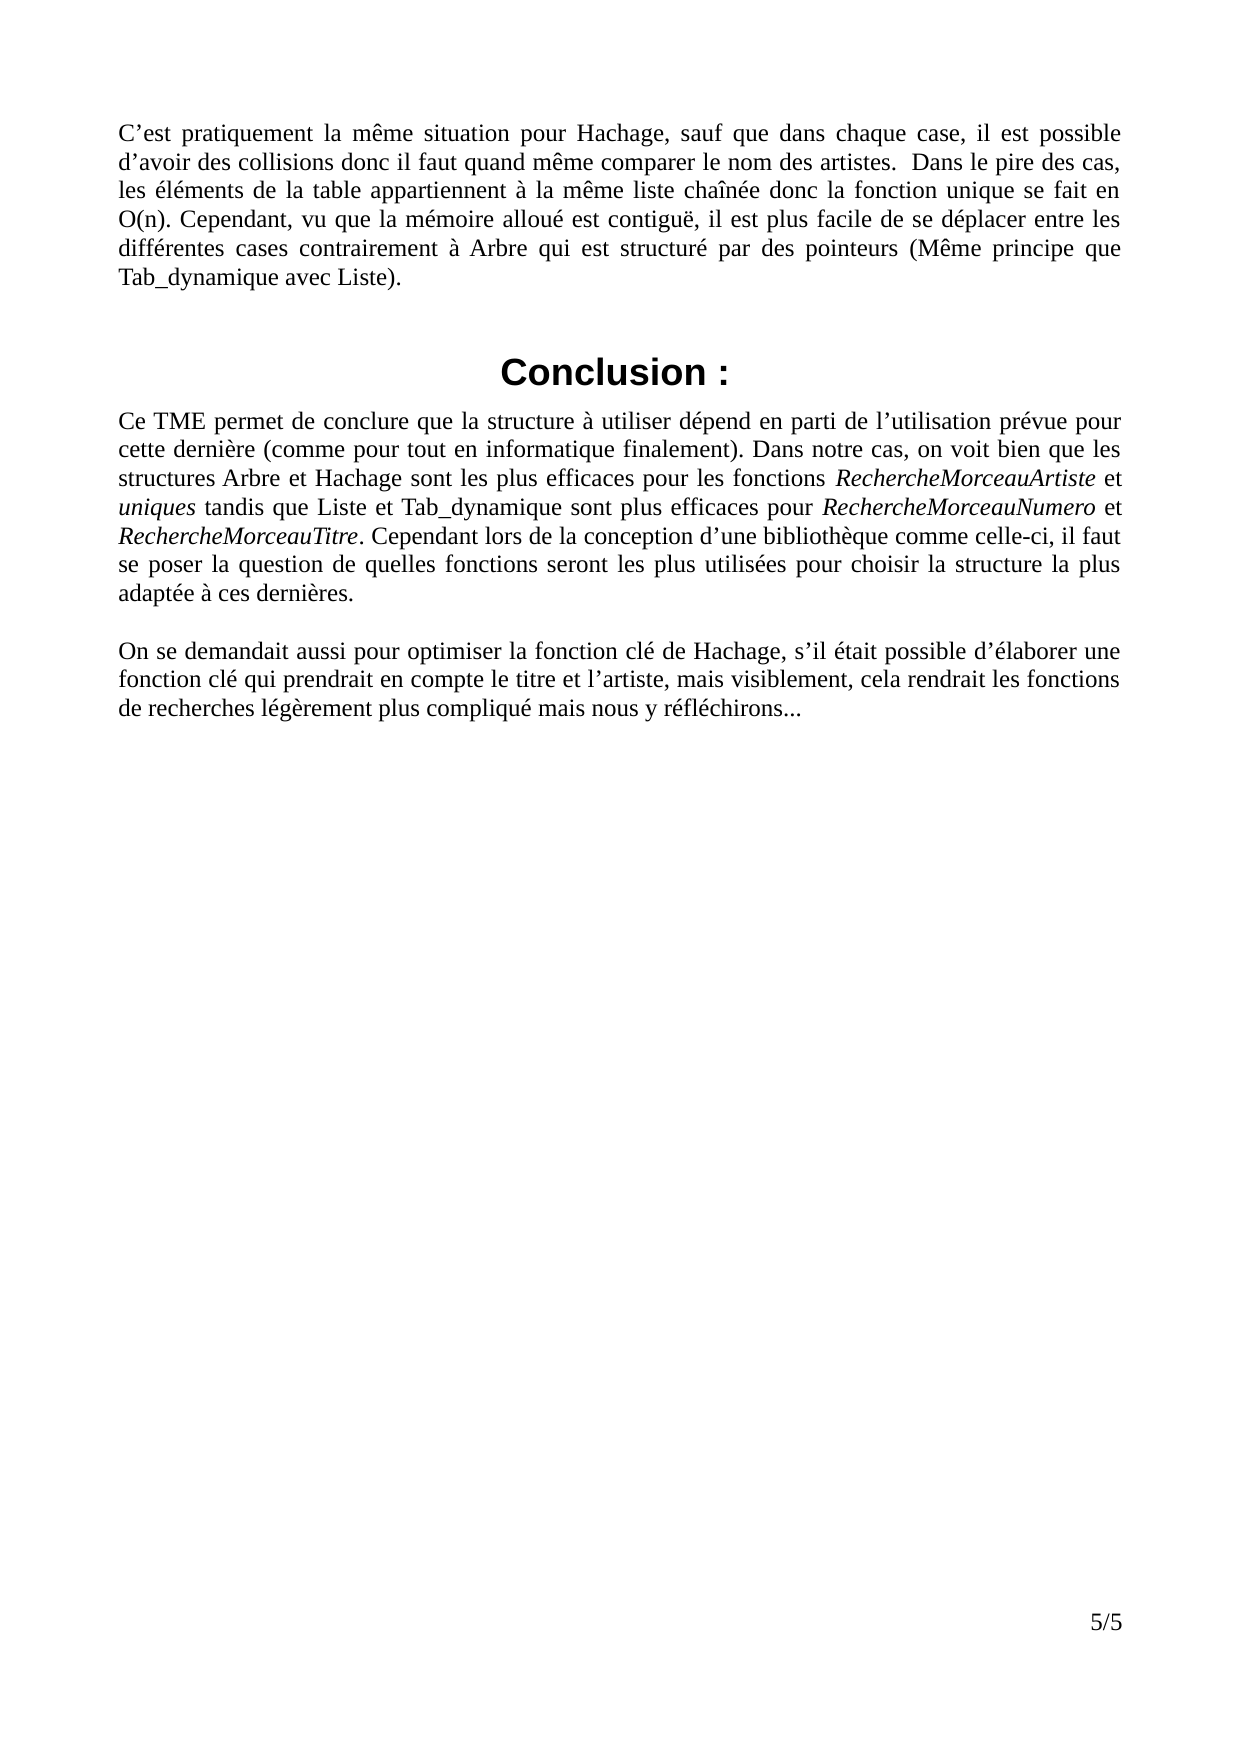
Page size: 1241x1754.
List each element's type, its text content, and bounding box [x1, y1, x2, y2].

subtitle Conclusion : [118, 350, 1122, 393]
text C’est pratiquement la même situation pour Hachage, sauf que dans chaque case, il est possible d’avoir des collisions donc il faut quand même comparer le nom des artistes. Dans le pire des cas, les éléments de la table appartiennent à la même liste chaînée donc la fonction unique se fait en O(n). Cependant, vu que la mémoire alloué est contiguë, il est plus facile de se déplacer entre les différentes cases contrairement à Arbre qui est structuré par des pointeurs (Même principe que Tab_dynamique avec Liste). [118, 118, 1122, 291]
text On se demandait aussi pour optimiser la fonction clé de Hachage, s’il était possible d’élaborer une fonction clé qui prendrait en compte le titre et l’artiste, mais visiblement, cela rendrait les fonctions de recherches légèrement plus compliqué mais nous y réfléchirons... [118, 636, 1122, 722]
text Ce TME permet de conclure que la structure à utiliser dépend en parti de l’utilisation prévue pour cette dernière (comme pour tout en informatique finalement). Dans notre cas, on voit bien que les structures Arbre et Hachage sont les plus efficaces pour les fonctions RechercheMorceauArtiste et uniques tandis que Liste et Tab_dynamique sont plus efficaces pour RechercheMorceauNumero et RechercheMorceauTitre. Cependant lors de la conception d’une bibliothèque comme celle-ci, il faut se poser la question de quelles fonctions seront les plus utilisées pour choisir la structure la plus adaptée à ces dernières. [118, 406, 1122, 607]
